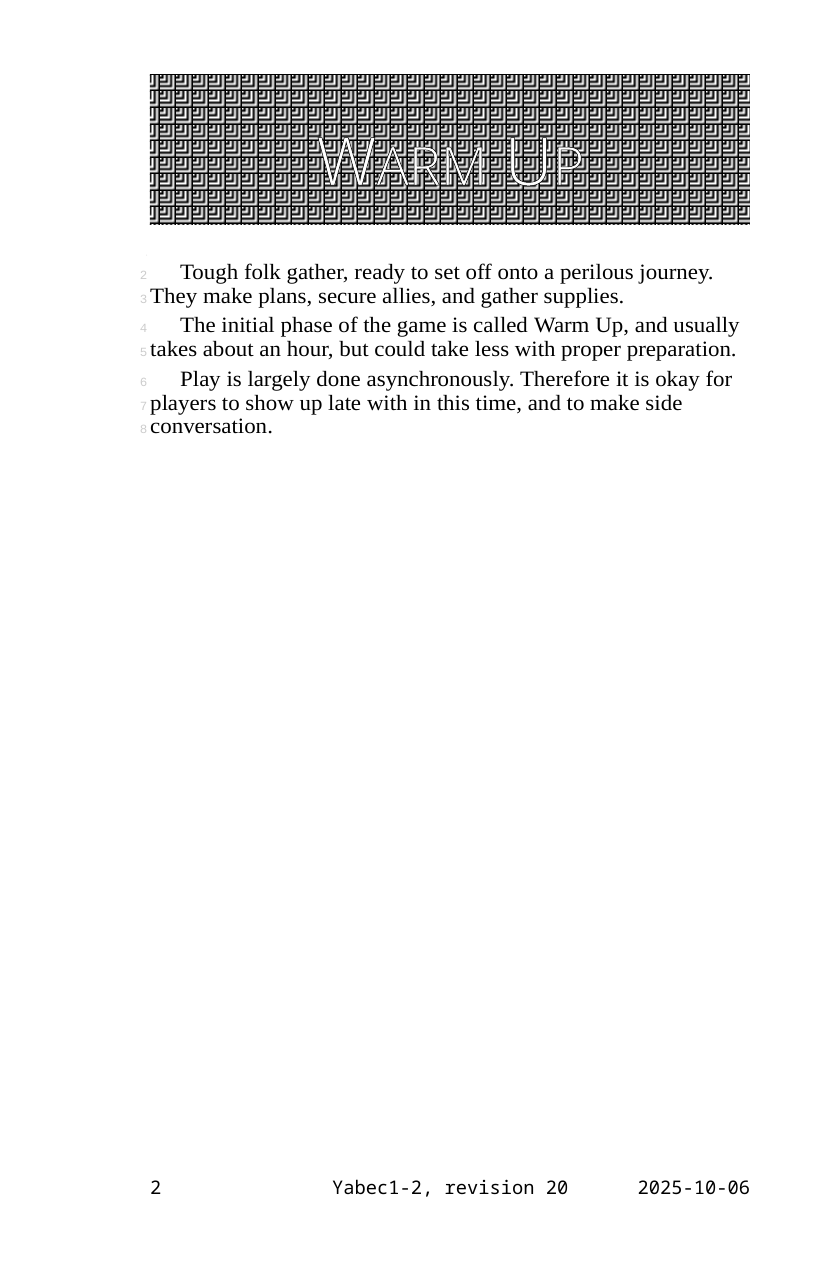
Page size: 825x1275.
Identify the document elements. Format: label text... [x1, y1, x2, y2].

picture [149, 74, 750, 225]
text Tough folk gather, ready to set off onto a perilous journey. They make plans, secure allies, and gather supplies. [150, 260, 750, 308]
text Play is largely done asynchronously. Therefore it is okay for players to show up late with in this time, and to make side conversation. [150, 367, 750, 438]
text The initial phase of the game is called Warm Up, and usually takes about an hour, but could take less with proper preparation. [150, 314, 750, 361]
